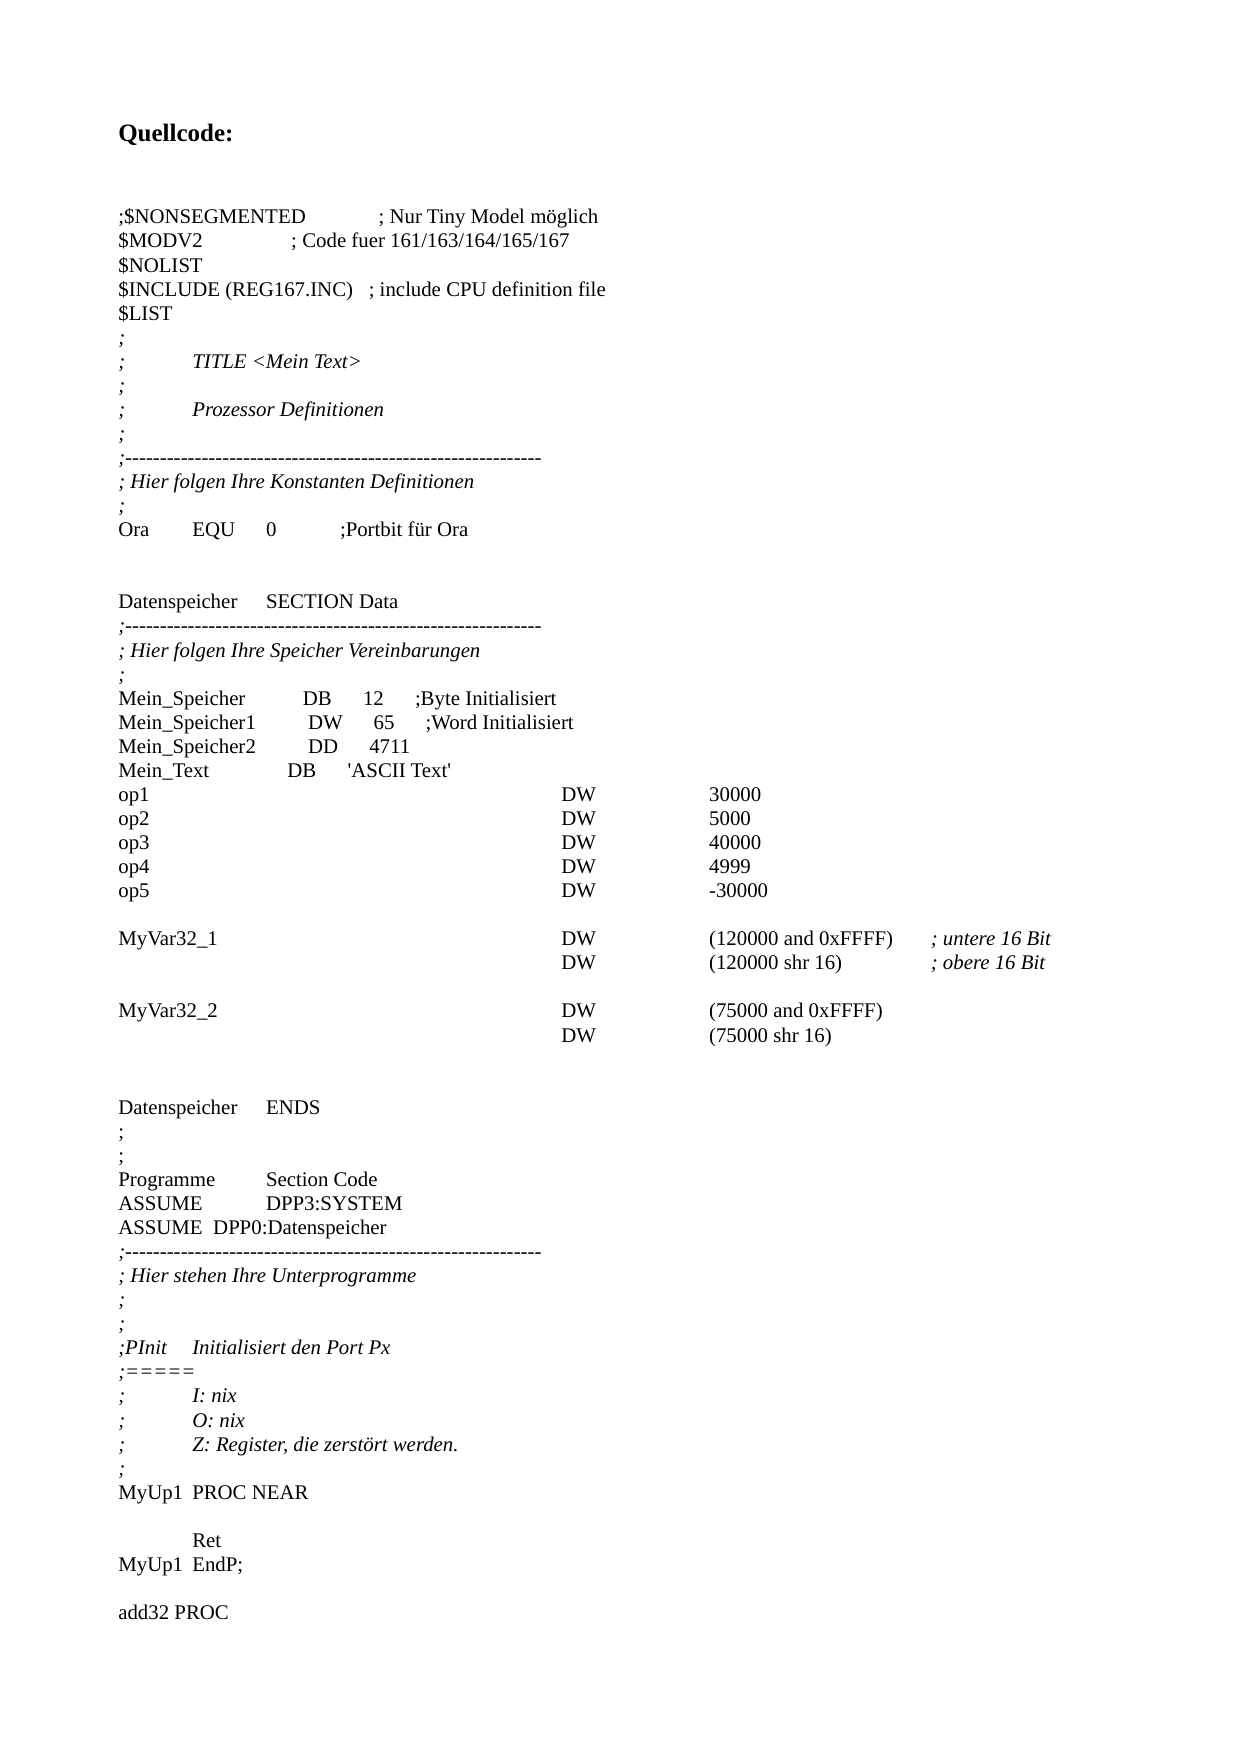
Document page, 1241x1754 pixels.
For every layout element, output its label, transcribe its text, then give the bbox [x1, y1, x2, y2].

text ASSUME DPP3:SYSTEM [118, 1191, 1122, 1215]
text ; [118, 1119, 1122, 1143]
text ; [118, 1456, 1122, 1480]
text ; [118, 373, 1122, 397]
text add32 PROC [118, 1600, 1122, 1624]
text ; TITLE <Mein Text> [118, 349, 1122, 373]
text Ret [118, 1528, 1122, 1552]
text ; Z: Register, die zerstört werden. [118, 1432, 1122, 1456]
text ;------------------------------------------------------------ [118, 613, 1122, 637]
text MyUp1 PROC NEAR [118, 1480, 1122, 1504]
text ASSUME DPP0:Datenspeicher [118, 1215, 1122, 1239]
text op3 DW 40000 [118, 830, 1122, 854]
text MyUp1 EndP; [118, 1552, 1122, 1576]
text ;$NONSEGMENTED ; Nur Tiny Model möglich [118, 204, 1122, 228]
text Mein_Speicher2 DD 4711 [118, 734, 1122, 758]
text ; [118, 421, 1122, 445]
text Datenspeicher SECTION Data [118, 589, 1122, 613]
text ; Hier stehen Ihre Unterprogramme [118, 1263, 1122, 1287]
text MyVar32_2 DW (75000 and 0xFFFF) [118, 998, 1122, 1022]
text ; [118, 325, 1122, 349]
text Quellcode: [118, 118, 1122, 147]
text ;PInit Initialisiert den Port Px [118, 1335, 1122, 1359]
text $MODV2 ; Code fuer 161/163/164/165/167 [118, 228, 1122, 252]
text ; [118, 493, 1122, 517]
text DW (120000 shr 16) ; obere 16 Bit [118, 950, 1122, 974]
text ;===== [118, 1359, 1122, 1383]
text ;------------------------------------------------------------ [118, 445, 1122, 469]
text $NOLIST [118, 252, 1122, 277]
text ; [118, 1311, 1122, 1335]
text op1 DW 30000 [118, 782, 1122, 806]
text ; [118, 662, 1122, 686]
text Programme Section Code [118, 1167, 1122, 1191]
text DW (75000 shr 16) [118, 1022, 1122, 1047]
text op2 DW 5000 [118, 806, 1122, 830]
text ; [118, 1143, 1122, 1167]
text Mein_Speicher DB 12 ;Byte Initialisiert [118, 686, 1122, 710]
text ; I: nix [118, 1383, 1122, 1407]
text ; O: nix [118, 1407, 1122, 1432]
text Ora EQU 0 ;Portbit für Ora [118, 517, 1122, 541]
text Datenspeicher ENDS [118, 1095, 1122, 1119]
text MyVar32_1 DW (120000 and 0xFFFF) ; untere 16 Bit [118, 926, 1122, 950]
text op5 DW -30000 [118, 878, 1122, 902]
text $LIST [118, 301, 1122, 325]
text ; Hier folgen Ihre Speicher Vereinbarungen [118, 637, 1122, 662]
text ; Hier folgen Ihre Konstanten Definitionen [118, 469, 1122, 493]
text ;------------------------------------------------------------ [118, 1239, 1122, 1263]
text ; Prozessor Definitionen [118, 397, 1122, 421]
text Mein_Speicher1 DW 65 ;Word Initialisiert [118, 710, 1122, 734]
text op4 DW 4999 [118, 854, 1122, 878]
text ; [118, 1287, 1122, 1311]
text Mein_Text DB 'ASCII Text' [118, 758, 1122, 782]
text $INCLUDE (REG167.INC) ; include CPU definition file [118, 277, 1122, 301]
